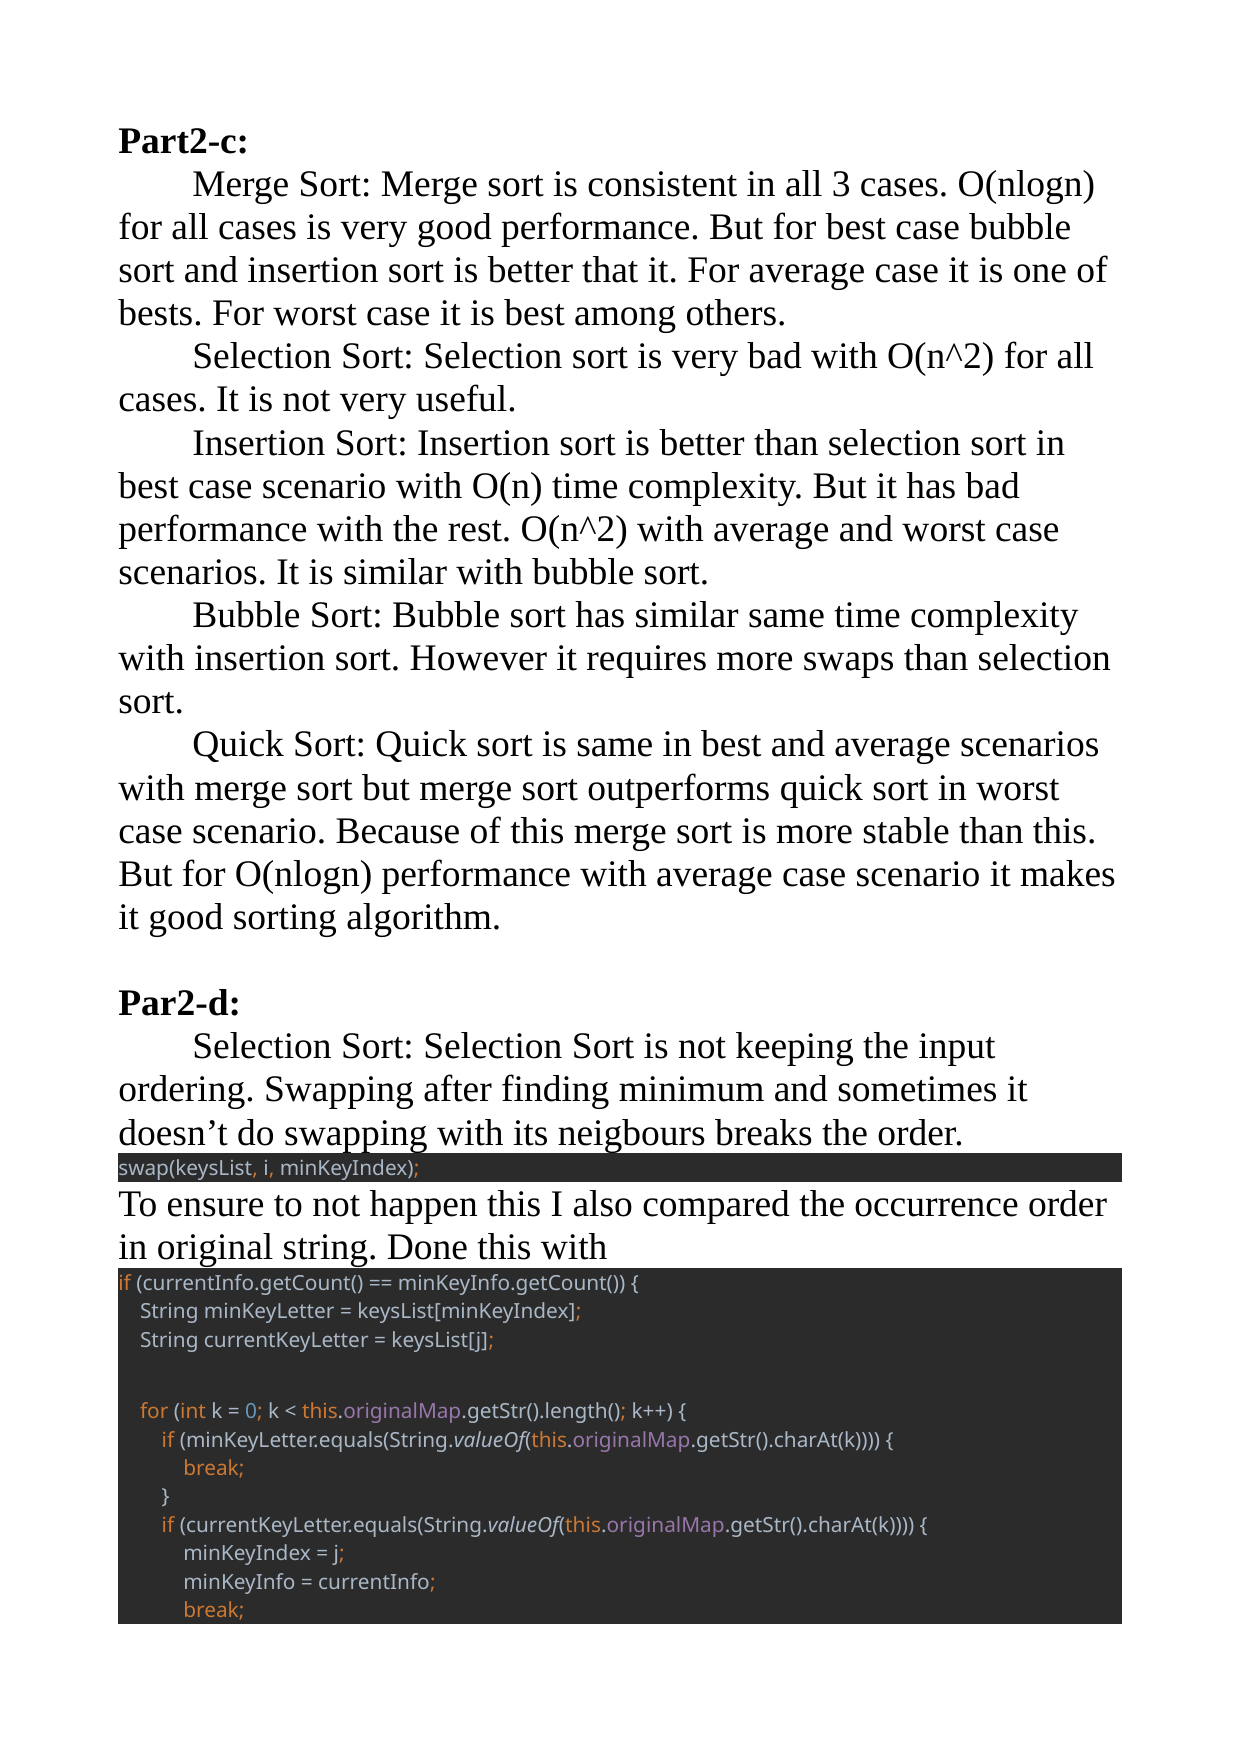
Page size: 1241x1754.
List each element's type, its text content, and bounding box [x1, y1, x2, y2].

text But for O(nlogn) performance with average case scenario it makes it good sorting algorithm. [118, 851, 1122, 937]
text Selection Sort: Selection sort is very bad with O(n^2) for all cases. It is not very useful. [118, 334, 1122, 420]
text Bubble Sort: Bubble sort has similar same time complexity with insertion sort. However it requires more swaps than selection sort. [118, 592, 1122, 722]
text Par2-d: [118, 981, 1122, 1024]
text swap(keysList, i, minKeyIndex); [118, 1153, 1122, 1182]
text if (currentInfo.getCount() == minKeyInfo.getCount()) { String minKeyLetter = keysList[minKeyIndex]; String currentKeyLetter = keysList[j]; for (int k = 0; k < this.originalMap.getStr().length(); k++) { if (minKeyLetter.equals(String.valueOf(this.originalMap.getStr().charAt(k)))) { break; } if (currentKeyLetter.equals(String.valueOf(this.originalMap.getStr().charAt(k)))) { minKeyIndex = j; minKeyInfo = currentInfo; break; [118, 1268, 1122, 1624]
text To ensure to not happen this I also compared the occurrence order in original string. Done this with [118, 1182, 1122, 1268]
text Quick Sort: Quick sort is same in best and average scenarios with merge sort but merge sort outperforms quick sort in worst case scenario. Because of this merge sort is more stable than this. [118, 722, 1122, 851]
text Merge Sort: Merge sort is consistent in all 3 cases. O(nlogn) for all cases is very good performance. But for best case bubble sort and insertion sort is better that it. For average case it is one of bests. For worst case it is best among others. [118, 161, 1122, 334]
text Part2-c: [118, 118, 1122, 161]
text Selection Sort: Selection Sort is not keeping the input ordering. Swapping after finding minimum and sometimes it doesn’t do swapping with its neigbours breaks the order. [118, 1024, 1122, 1153]
text Insertion Sort: Insertion sort is better than selection sort in best case scenario with O(n) time complexity. But it has bad performance with the rest. O(n^2) with average and worst case scenarios. It is similar with bubble sort. [118, 420, 1122, 592]
